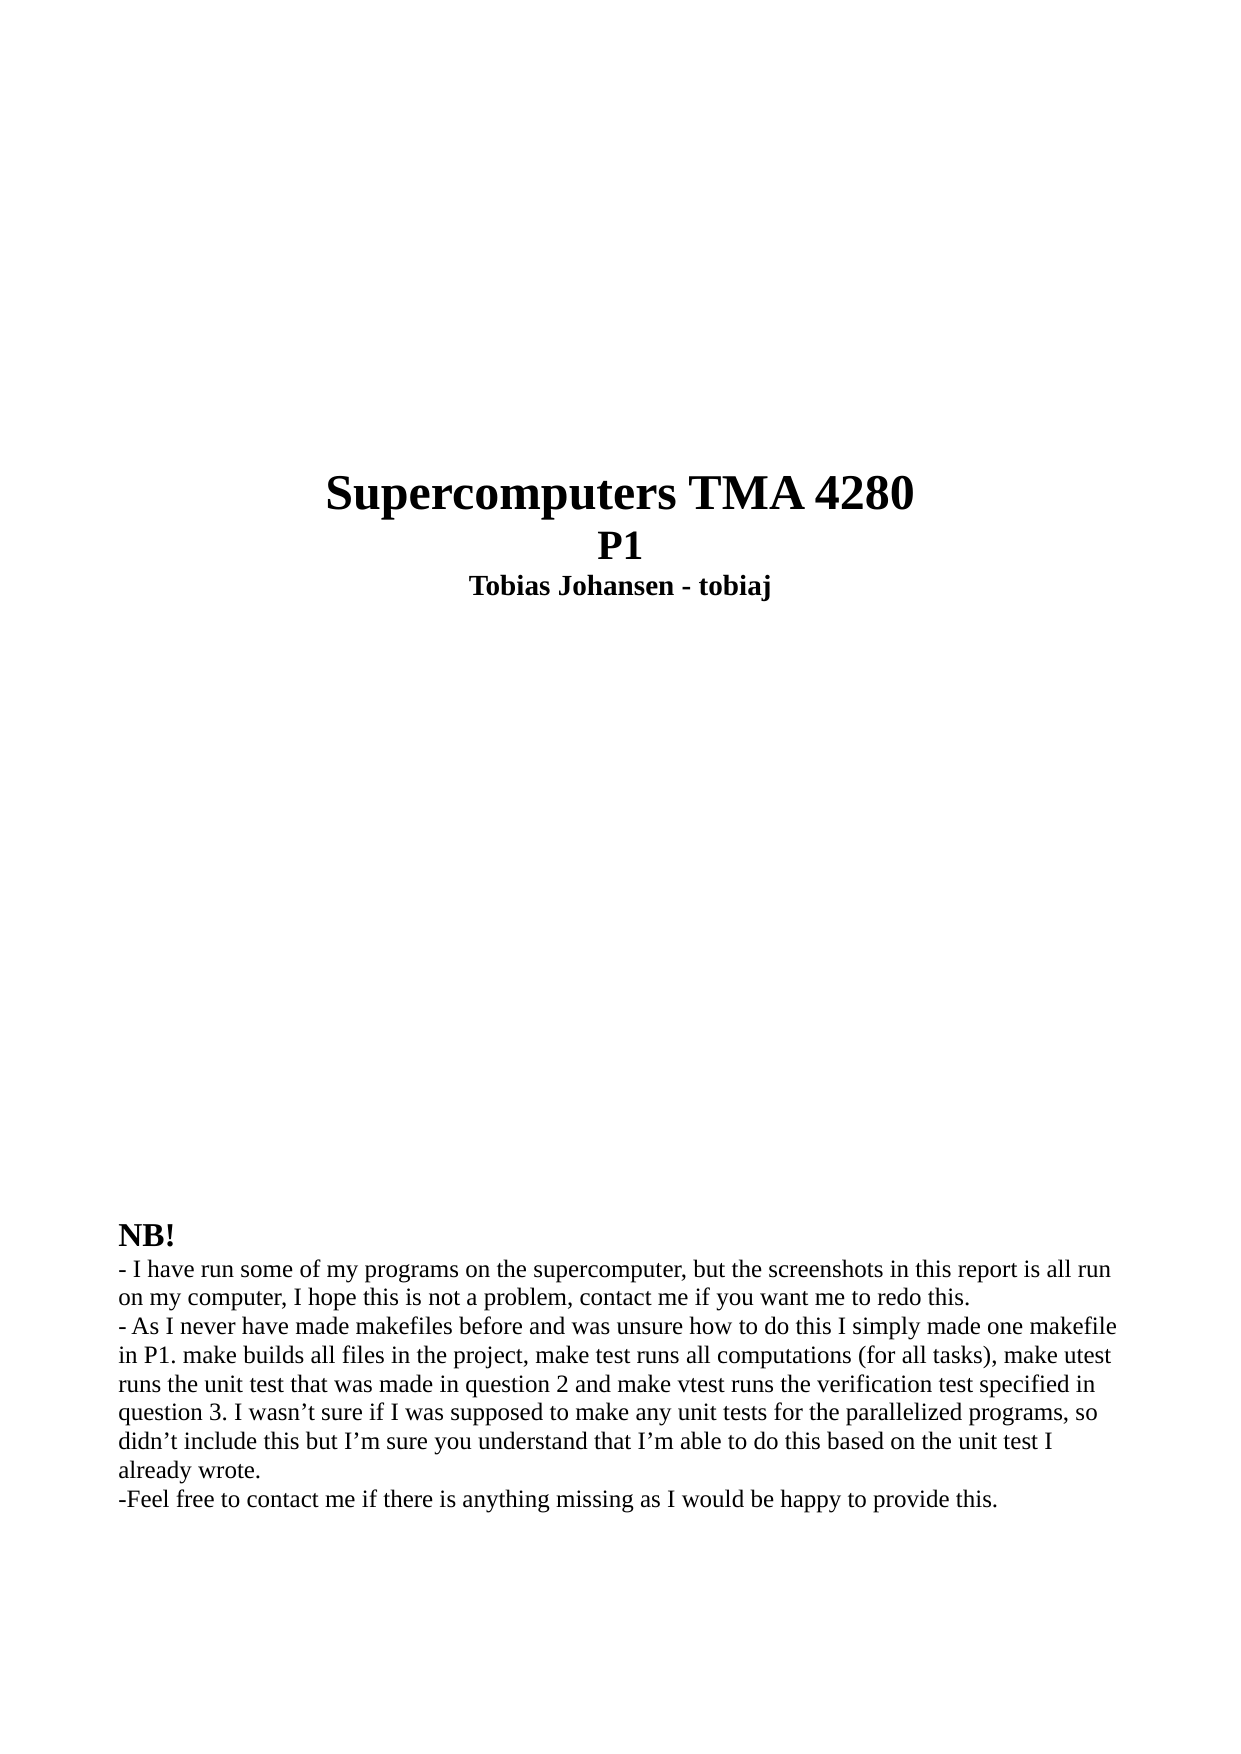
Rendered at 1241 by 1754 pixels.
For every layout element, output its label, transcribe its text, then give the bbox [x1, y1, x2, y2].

text P1 [118, 521, 1122, 568]
text -Feel free to contact me if there is anything missing as I would be happy to provide this. [118, 1484, 1122, 1512]
text - As I never have made makefiles before and was unsure how to do this I simply made one makefile in P1. make builds all files in the project, make test runs all computations (for all tasks), make utest runs the unit test that was made in question 2 and make vtest runs the verification test specified in question 3. I wasn’t sure if I was supposed to make any unit tests for the parallelized programs, so didn’t include this but I’m sure you understand that I’m able to do this based on the unit test I already wrote. [118, 1311, 1122, 1484]
text NB! [118, 1215, 1122, 1254]
text Supercomputers TMA 4280 [118, 463, 1122, 521]
text Tobias Johansen - tobiaj [118, 568, 1122, 602]
text - I have run some of my programs on the supercomputer, but the screenshots in this report is all run on my computer, I hope this is not a problem, contact me if you want me to redo this. [118, 1254, 1122, 1311]
